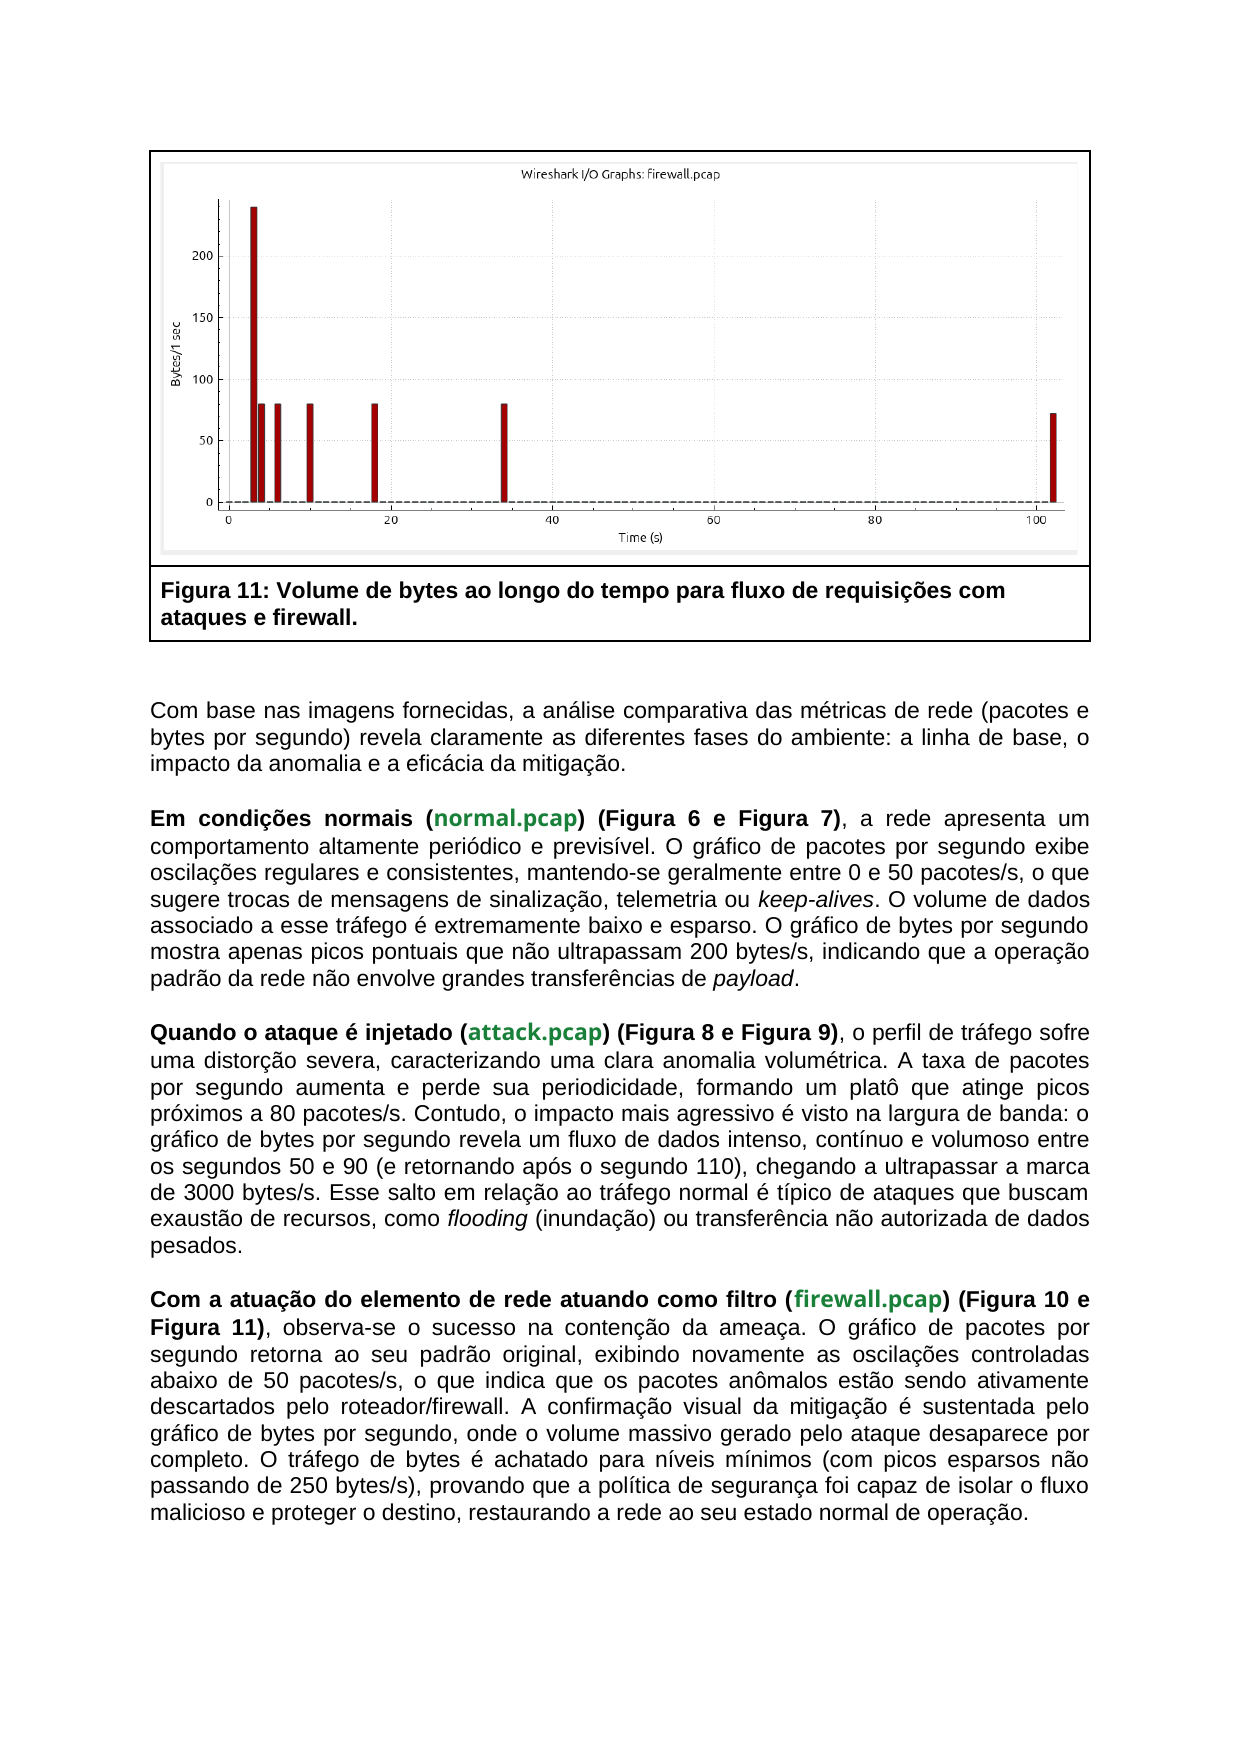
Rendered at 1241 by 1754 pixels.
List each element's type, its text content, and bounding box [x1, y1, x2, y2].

table_cell Figura 11: Volume de bytes ao longo do tempo para fluxo de requisições com ataques e firewall. [151, 567, 1089, 640]
text Em condições normais (normal.pcap) (Figura 6 e Figura 7), a rede apresenta um comportamento altamente periódico e previsível. O gráfico de pacotes por segundo exibe oscilações regulares e consistentes, mantendo-se geralmente entre 0 e 50 pacotes/s, o que sugere trocas de mensagens de sinalização, telemetria ou keep-alives. O volume de dados associado a esse tráfego é extremamente baixo e esparso. O gráfico de bytes por segundo mostra apenas picos pontuais que não ultrapassam 200 bytes/s, indicando que a operação padrão da rede não envolve grandes transferências de payload. [150, 802, 1090, 991]
text Com a atuação do elemento de rede atuando como filtro (firewall.pcap) (Figura 10 e Figura 11), observa-se o sucesso na contenção da ameaça. O gráfico de pacotes por segundo retorna ao seu padrão original, exibindo novamente as oscilações controladas abaixo de 50 pacotes/s, o que indica que os pacotes anômalos estão sendo ativamente descartados pelo roteador/firewall. A confirmação visual da mitigação é sustentada pelo gráfico de bytes por segundo, onde o volume massivo gerado pelo ataque desaparece por completo. O tráfego de bytes é achatado para níveis mínimos (com picos esparsos não passando de 250 bytes/s), provando que a política de segurança foi capaz de isolar o fluxo malicioso e proteger o destino, restaurando a rede ao seu estado normal de operação. [150, 1283, 1090, 1525]
text Com base nas imagens fornecidas, a análise comparativa das métricas de rede (pacotes e bytes por segundo) revela claramente as diferentes fases do ambiente: a linha de base, o impacto da anomalia e a eficácia da mitigação. [150, 697, 1090, 777]
text Quando o ataque é injetado (attack.pcap) (Figura 8 e Figura 9), o perfil de tráfego sofre uma distorção severa, caracterizando uma clara anomalia volumétrica. A taxa de pacotes por segundo aumenta e perde sua periodicidade, formando um platô que atinge picos próximos a 80 pacotes/s. Contudo, o impacto mais agressivo é visto na largura de banda: o gráfico de bytes por segundo revela um fluxo de dados intenso, contínuo e volumoso entre os segundos 50 e 90 (e retornando após o segundo 110), chegando a ultrapassar a marca de 3000 bytes/s. Esse salto em relação ao tráfego normal é típico de ataques que buscam exaustão de recursos, como flooding (inundação) ou transferência não autorizada de dados pesados. [150, 1016, 1090, 1258]
picture [160, 162, 1078, 555]
table_header [151, 152, 1089, 564]
